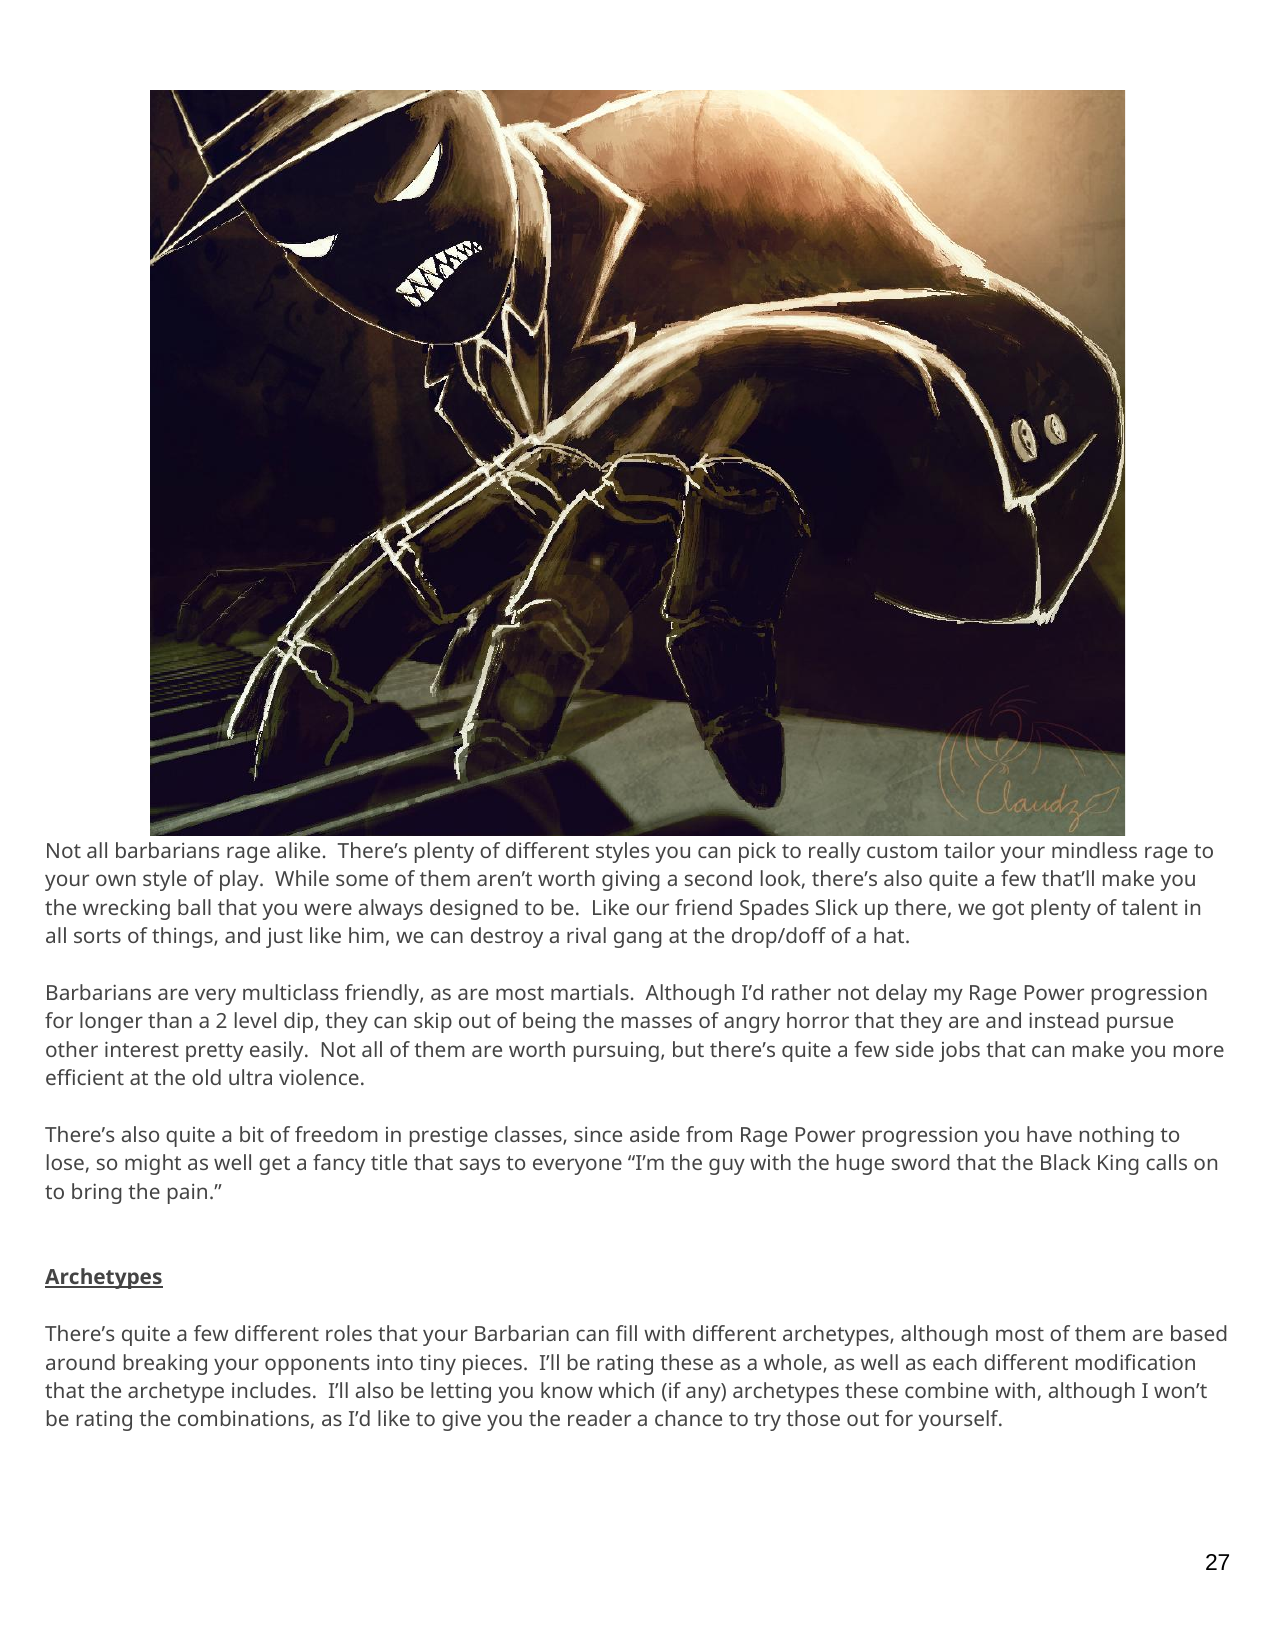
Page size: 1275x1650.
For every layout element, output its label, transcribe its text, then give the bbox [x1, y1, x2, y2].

text There’s quite a few different roles that your Barbarian can fill with different archetypes, although most of them are based around breaking your opponents into tiny pieces. I’ll be rating these as a whole, as well as each different modification that the archetype includes. I’ll also be letting you know which (if any) archetypes these combine with, although I won’t be rating the combinations, as I’d like to give you the reader a chance to try those out for yourself. [45, 1319, 1230, 1433]
picture [150, 90, 1125, 836]
text Archetypes [45, 1262, 1230, 1291]
text Barbarians are very multiclass friendly, as are most martials. Although I’d rather not delay my Rage Power progression for longer than a 2 level dip, they can skip out of being the masses of angry horror that they are and instead pursue other interest pretty easily. Not all of them are worth pursuing, but there’s quite a few side jobs that can make you more efficient at the old ultra violence. [45, 978, 1230, 1092]
text Not all barbarians rage alike. There’s plenty of different styles you can pick to really custom tailor your mindless rage to your own style of play. While some of them aren’t worth giving a second look, there’s also quite a few that’ll make you the wrecking ball that you were always designed to be. Like our friend Spades Slick up there, we got plenty of talent in all sorts of things, and just like him, we can destroy a rival gang at the drop/doff of a hat. [45, 836, 1230, 949]
text There’s also quite a bit of freedom in prestige classes, since aside from Rage Power progression you have nothing to lose, so might as well get a fancy title that says to everyone “I’m the guy with the huge sword that the Black King calls on to bring the pain.” [45, 1120, 1230, 1205]
